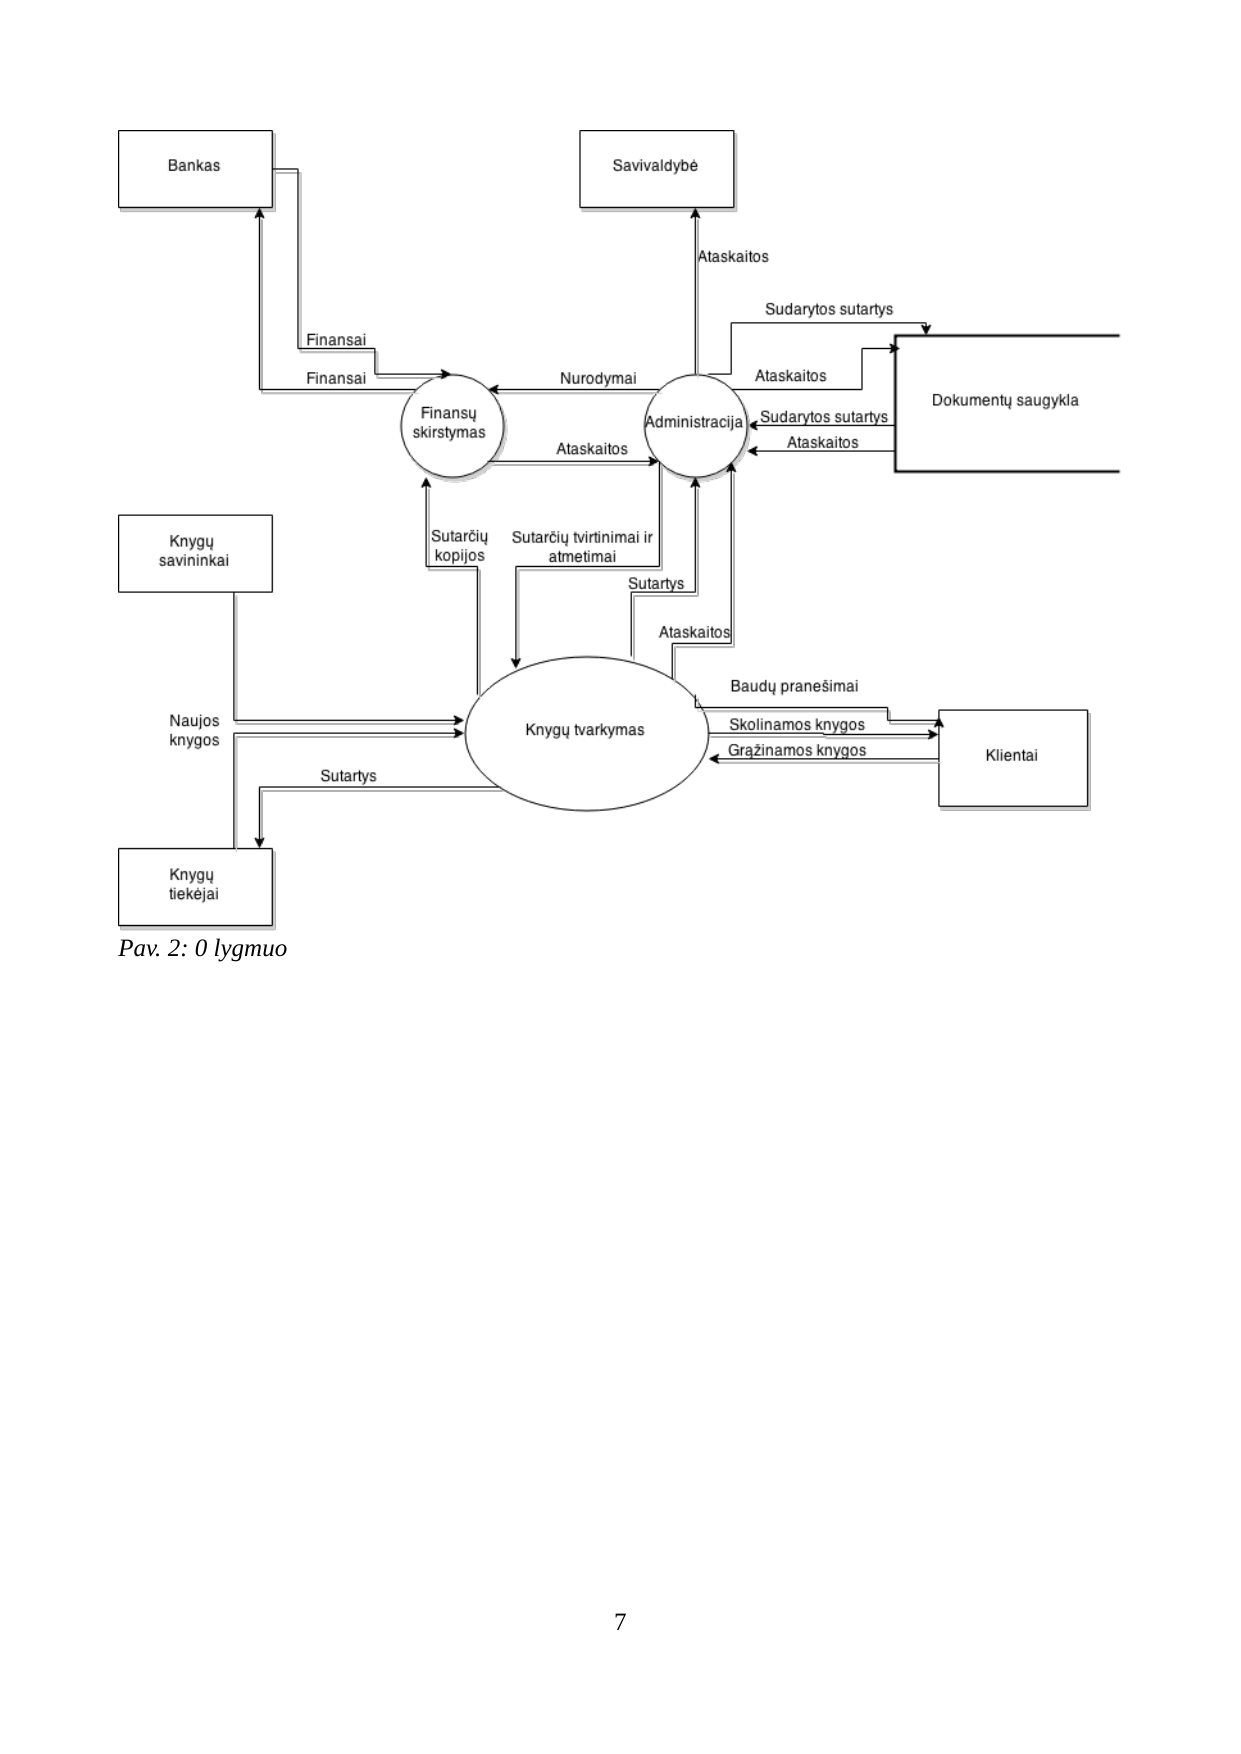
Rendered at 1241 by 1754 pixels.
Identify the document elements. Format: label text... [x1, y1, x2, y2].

picture [118, 130, 1123, 934]
text Pav. 2: 0 lygmuo [118, 934, 1122, 962]
